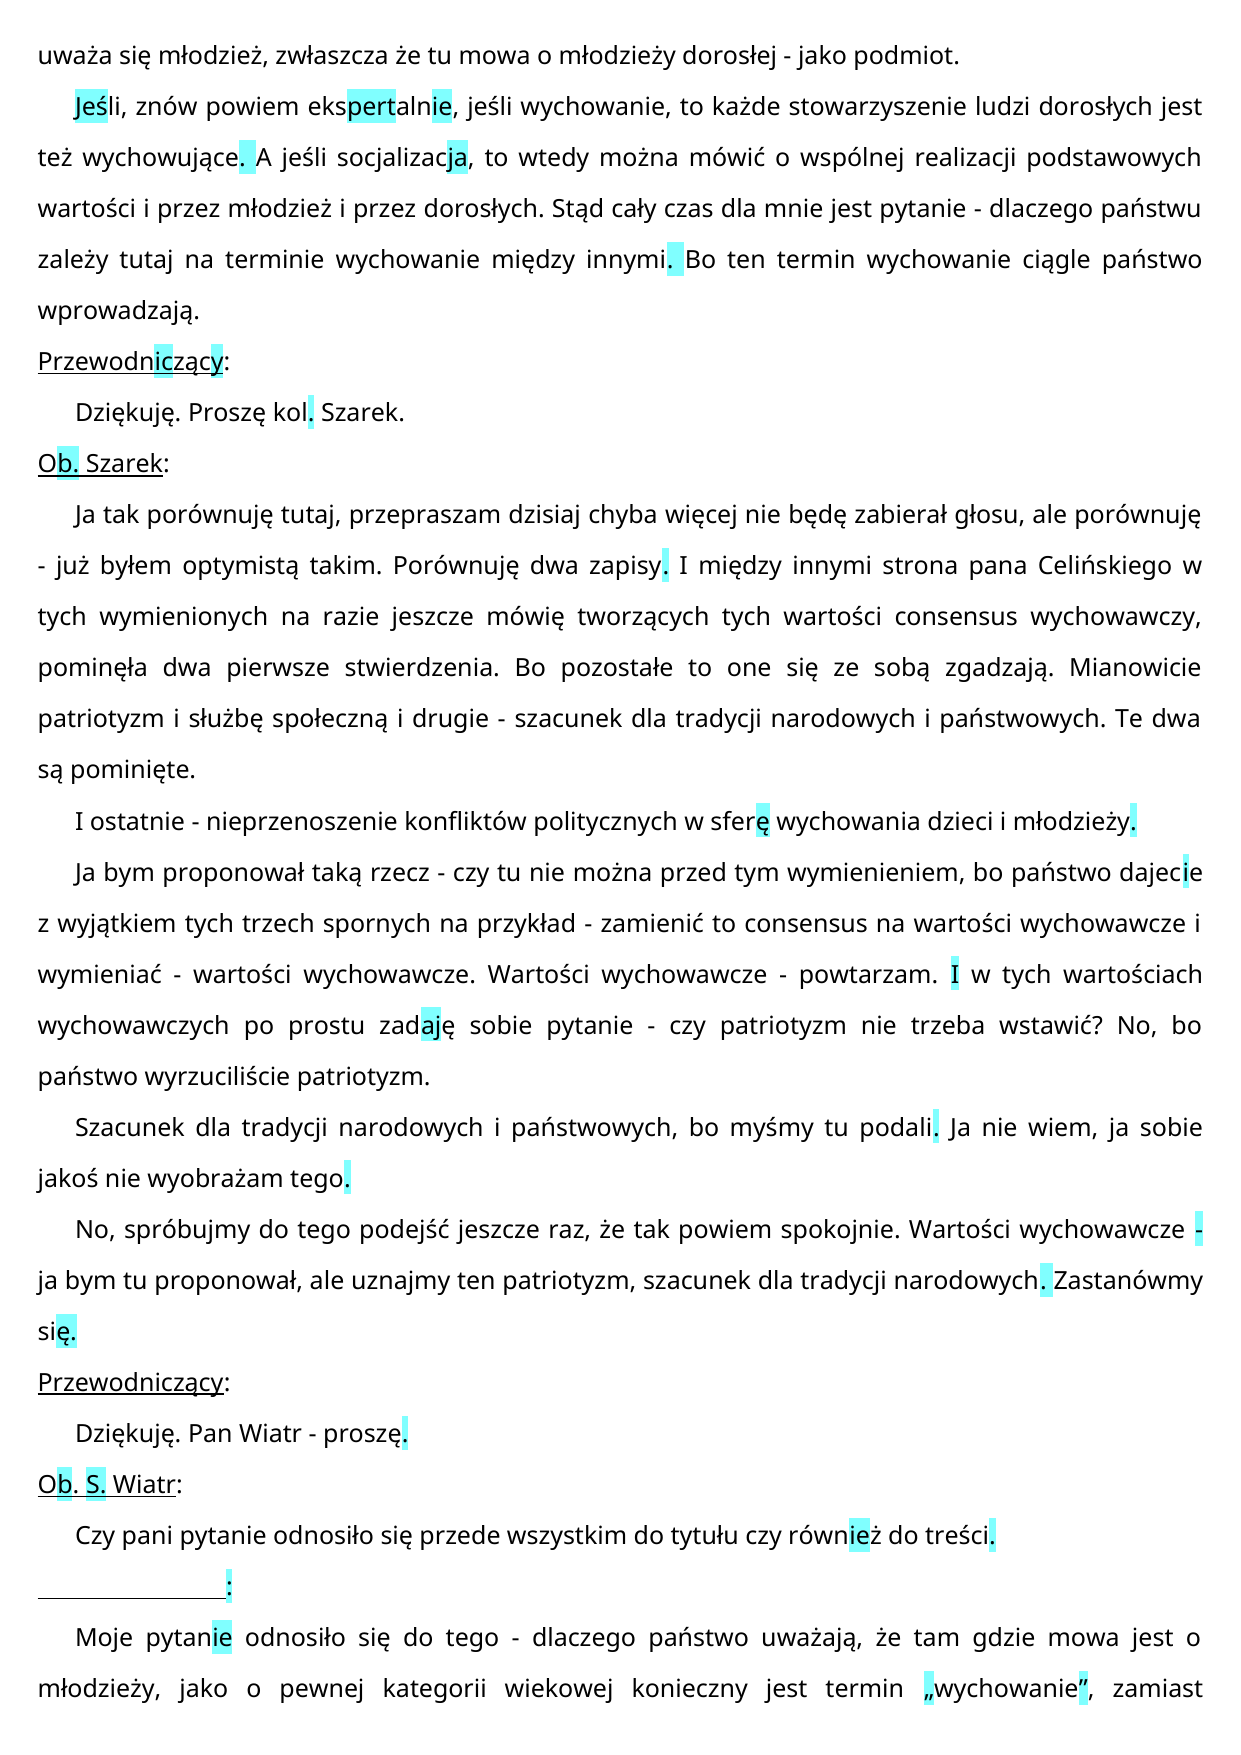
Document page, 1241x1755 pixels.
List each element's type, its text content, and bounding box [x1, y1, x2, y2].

text : [37, 1569, 1203, 1603]
text Szacunek dla tradycji narodowych i państwowych, bo myśmy tu podali. Ja nie wiem, ja sobie jakoś nie wyobrażam tego. [37, 1109, 1203, 1194]
text I ostatnie - nieprzenoszenie konfliktów politycznych w sferę wychowania dzieci i młodzieży. [37, 803, 1203, 837]
text Ob. Szarek: [37, 446, 1203, 480]
text Dziękuję. Pan Wiatr - proszę. [37, 1416, 1203, 1450]
text Przewodniczący: [37, 1364, 1203, 1399]
text Jeśli, znów powiem ekspertalnie, jeśli wychowanie, to każde stowarzyszenie ludzi dorosłych jest też wychowujące. A jeśli socjalizacja, to wtedy można mówić o wspólnej realizacji podstawowych wartości i przez młodzież i przez dorosłych. Stąd cały czas dla mnie jest pytanie - dlaczego państwu zależy tutaj na terminie wychowanie między innymi. Bo ten termin wychowanie ciągle państwo wprowadzają. [37, 88, 1203, 327]
text Ja bym proponował taką rzecz - czy tu nie można przed tym wymienieniem, bo państwo dajecie z wyjątkiem tych trzech spornych na przykład - zamienić to consensus na wartości wychowawcze i wymieniać - wartości wychowawcze. Wartości wychowawcze - powtarzam. I w tych wartościach wychowawczych po prostu zadaję sobie pytanie - czy patriotyzm nie trzeba wstawić? No, bo państwo wyrzuciliście patriotyzm. [37, 854, 1203, 1092]
text uważa się młodzież, zwłaszcza że tu mowa o młodzieży dorosłej - jako podmiot. [37, 37, 1203, 72]
text Moje pytanie odnosiło się do tego - dlaczego państwo uważają, że tam gdzie mowa jest o młodzieży, jako o pewnej kategorii wiekowej konieczny jest termin „wychowanie”, zamiast [37, 1620, 1203, 1705]
text Przewodniczący: [37, 344, 1203, 378]
text Ob. S. Wiatr: [37, 1467, 1203, 1501]
text Dziękuję. Proszę kol. Szarek. [37, 395, 1203, 429]
text No, spróbujmy do tego podejść jeszcze raz, że tak powiem spokojnie. Wartości wychowawcze - ja bym tu proponował, ale uznajmy ten patriotyzm, szacunek dla tradycji narodowych. Zastanówmy się. [37, 1211, 1203, 1348]
text Ja tak porównuję tutaj, przepraszam dzisiaj chyba więcej nie będę zabierał głosu, ale porównuję - już byłem optymistą takim. Porównuję dwa zapisy. I między innymi strona pana Celińskiego w tych wymienionych na razie jeszcze mówię tworzących tych wartości consensus wychowawczy, pominęła dwa pierwsze stwierdzenia. Bo pozostałe to one się ze sobą zgadzają. Mianowicie patriotyzm i służbę społeczną i drugie - szacunek dla tradycji narodowych i państwowych. Te dwa są pominięte. [37, 497, 1203, 786]
text Czy pani pytanie odnosiło się przede wszystkim do tytułu czy również do treści. [37, 1518, 1203, 1552]
